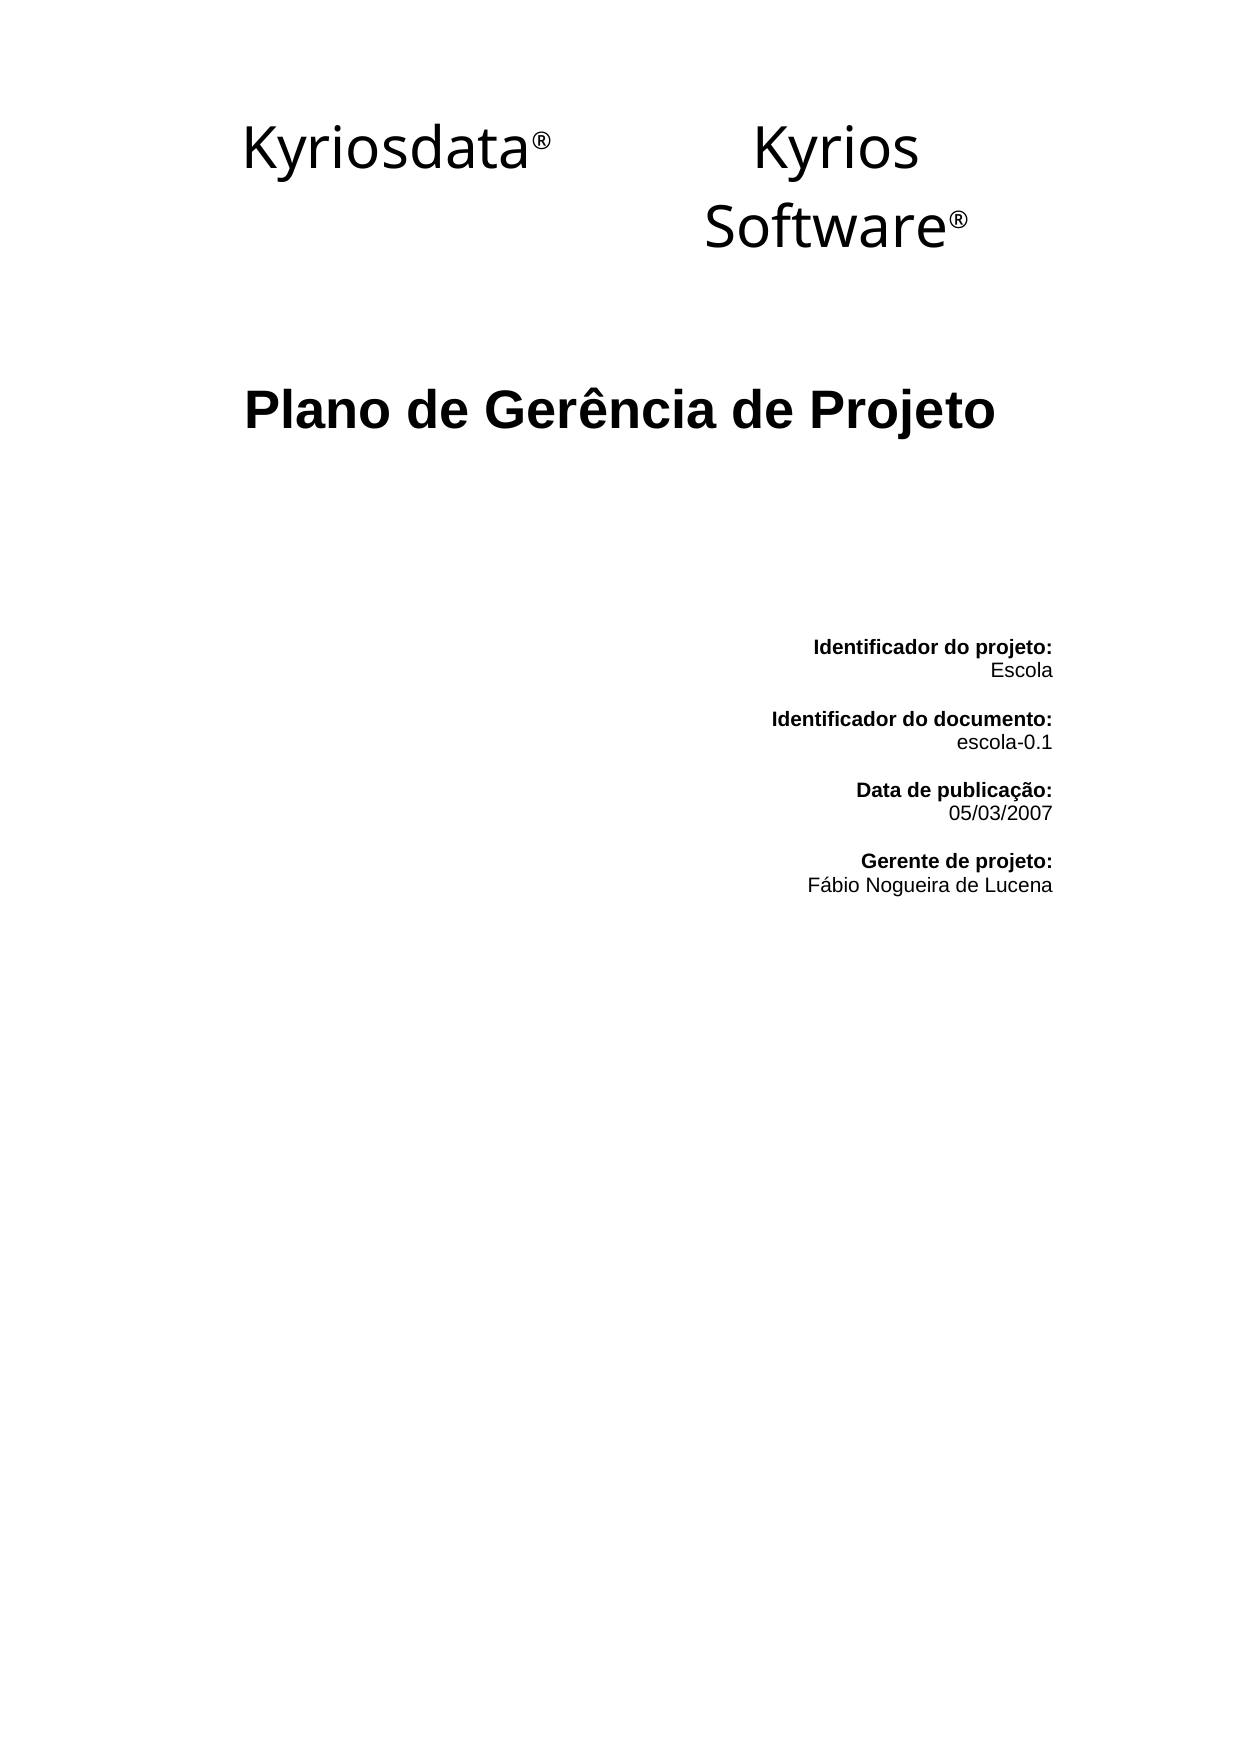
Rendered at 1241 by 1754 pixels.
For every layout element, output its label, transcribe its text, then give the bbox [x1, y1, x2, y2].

text Plano de Gerência de Projeto [187, 379, 1053, 440]
text Data de publicação: 05/03/2007 [187, 779, 1053, 825]
text Identificador do projeto: Escola [187, 636, 1053, 682]
table_header Kyriosdata® [188, 75, 620, 283]
table_header Kyrios Software® [620, 75, 1053, 283]
text Identificador do documento: escola-0.1 [187, 707, 1053, 754]
text Gerente de projeto: Fábio Nogueira de Lucena [187, 850, 1053, 897]
